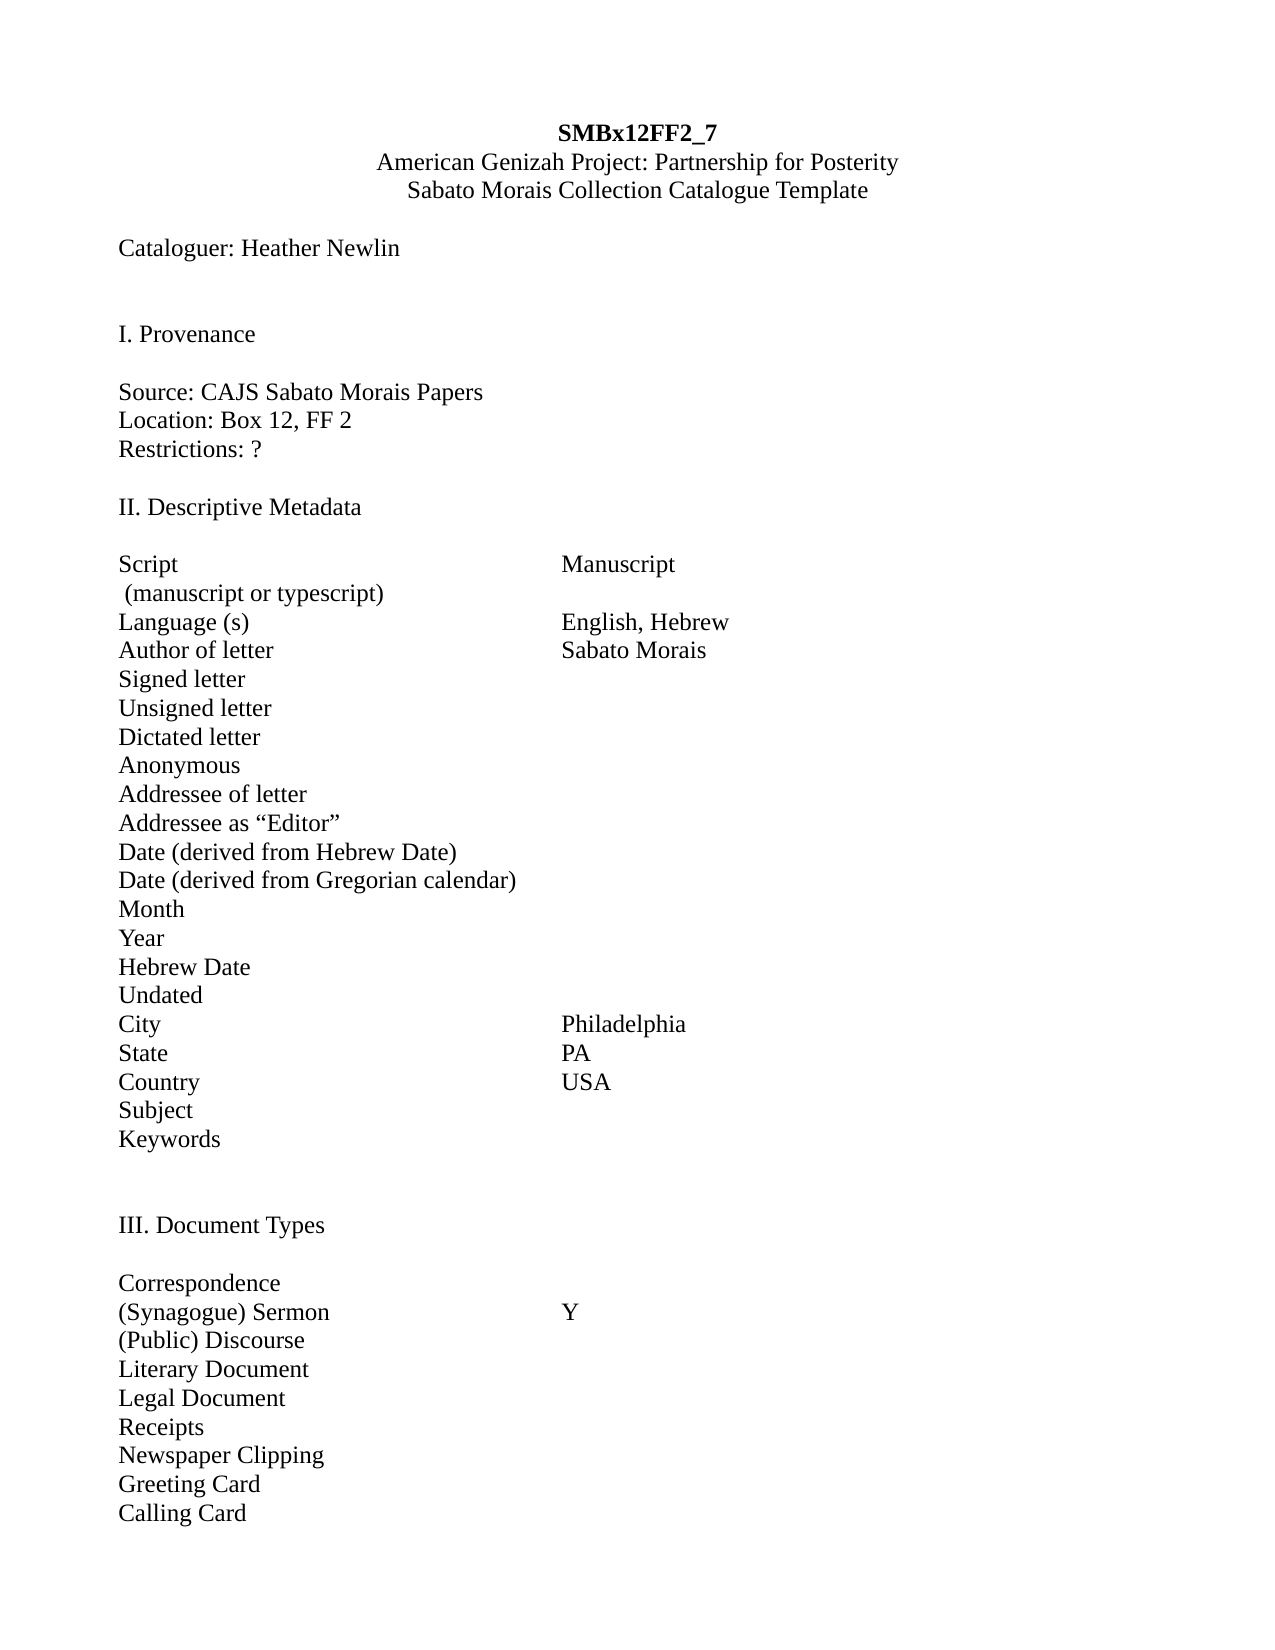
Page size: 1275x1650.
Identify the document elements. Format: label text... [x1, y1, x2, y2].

text Date (derived from Hebrew Date) [118, 837, 1157, 866]
text II. Descriptive Metadata [118, 492, 1157, 521]
text I. Provenance [118, 319, 1157, 348]
text (manuscript or typescript) [118, 578, 1157, 607]
text Undated [118, 981, 1157, 1009]
text Newspaper Clipping [118, 1441, 1157, 1469]
text Signed letter [118, 664, 1157, 693]
text Addressee as “Editor” [118, 808, 1157, 837]
text Source: CAJS Sabato Morais Papers [118, 377, 1157, 406]
text Anonymous [118, 751, 1157, 779]
text Subject [118, 1096, 1157, 1124]
text Addressee of letter [118, 779, 1157, 808]
text Restrictions: ? [118, 434, 1157, 463]
text III. Document Types [118, 1211, 1157, 1239]
text Greeting Card [118, 1469, 1157, 1498]
text Hebrew Date [118, 952, 1157, 981]
text American Genizah Project: Partnership for Posterity [118, 147, 1157, 176]
text Unsigned letter [118, 693, 1157, 722]
text Correspondence [118, 1268, 1157, 1297]
text Date (derived from Gregorian calendar) [118, 866, 1157, 894]
text Language (s) English, Hebrew [118, 607, 1157, 636]
text Month [118, 894, 1157, 923]
text Country USA [118, 1067, 1157, 1096]
text Year [118, 923, 1157, 952]
text Literary Document [118, 1354, 1157, 1383]
text Location: Box 12, FF 2 [118, 406, 1157, 434]
text Receipts [118, 1412, 1157, 1441]
text City Philadelphia [118, 1009, 1157, 1038]
text Author of letter Sabato Morais [118, 636, 1157, 664]
text Calling Card [118, 1498, 1157, 1527]
text Legal Document [118, 1383, 1157, 1412]
text Script Manuscript [118, 549, 1157, 578]
text Dictated letter [118, 722, 1157, 751]
text Sabato Morais Collection Catalogue Template [118, 176, 1157, 204]
text (Synagogue) Sermon Y [118, 1297, 1157, 1326]
text (Public) Discourse [118, 1326, 1157, 1354]
text Cataloguer: Heather Newlin [118, 233, 1157, 262]
text SMBx12FF2_7 [118, 118, 1157, 147]
text State PA [118, 1038, 1157, 1067]
text Keywords [118, 1124, 1157, 1153]
